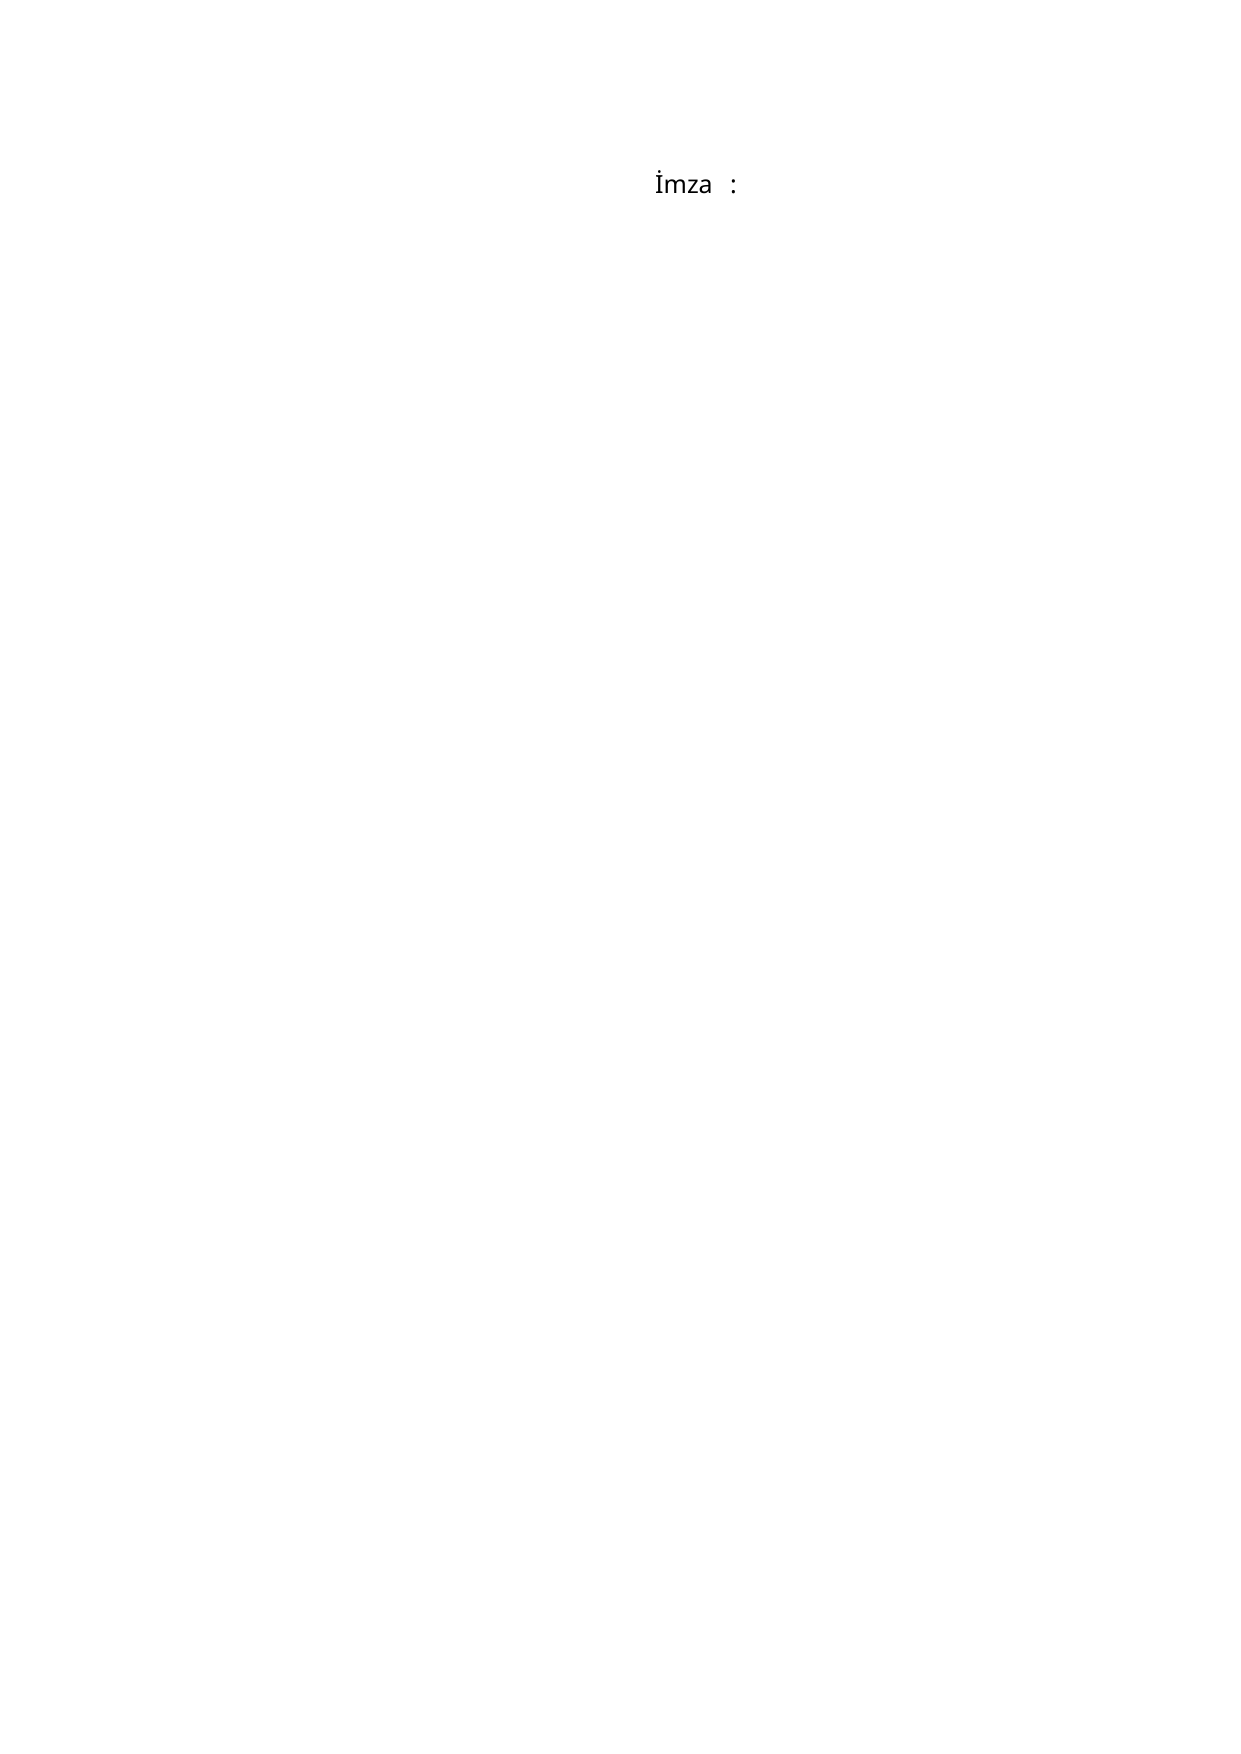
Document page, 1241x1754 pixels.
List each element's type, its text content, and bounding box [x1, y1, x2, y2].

text İmza : [130, 167, 1175, 201]
